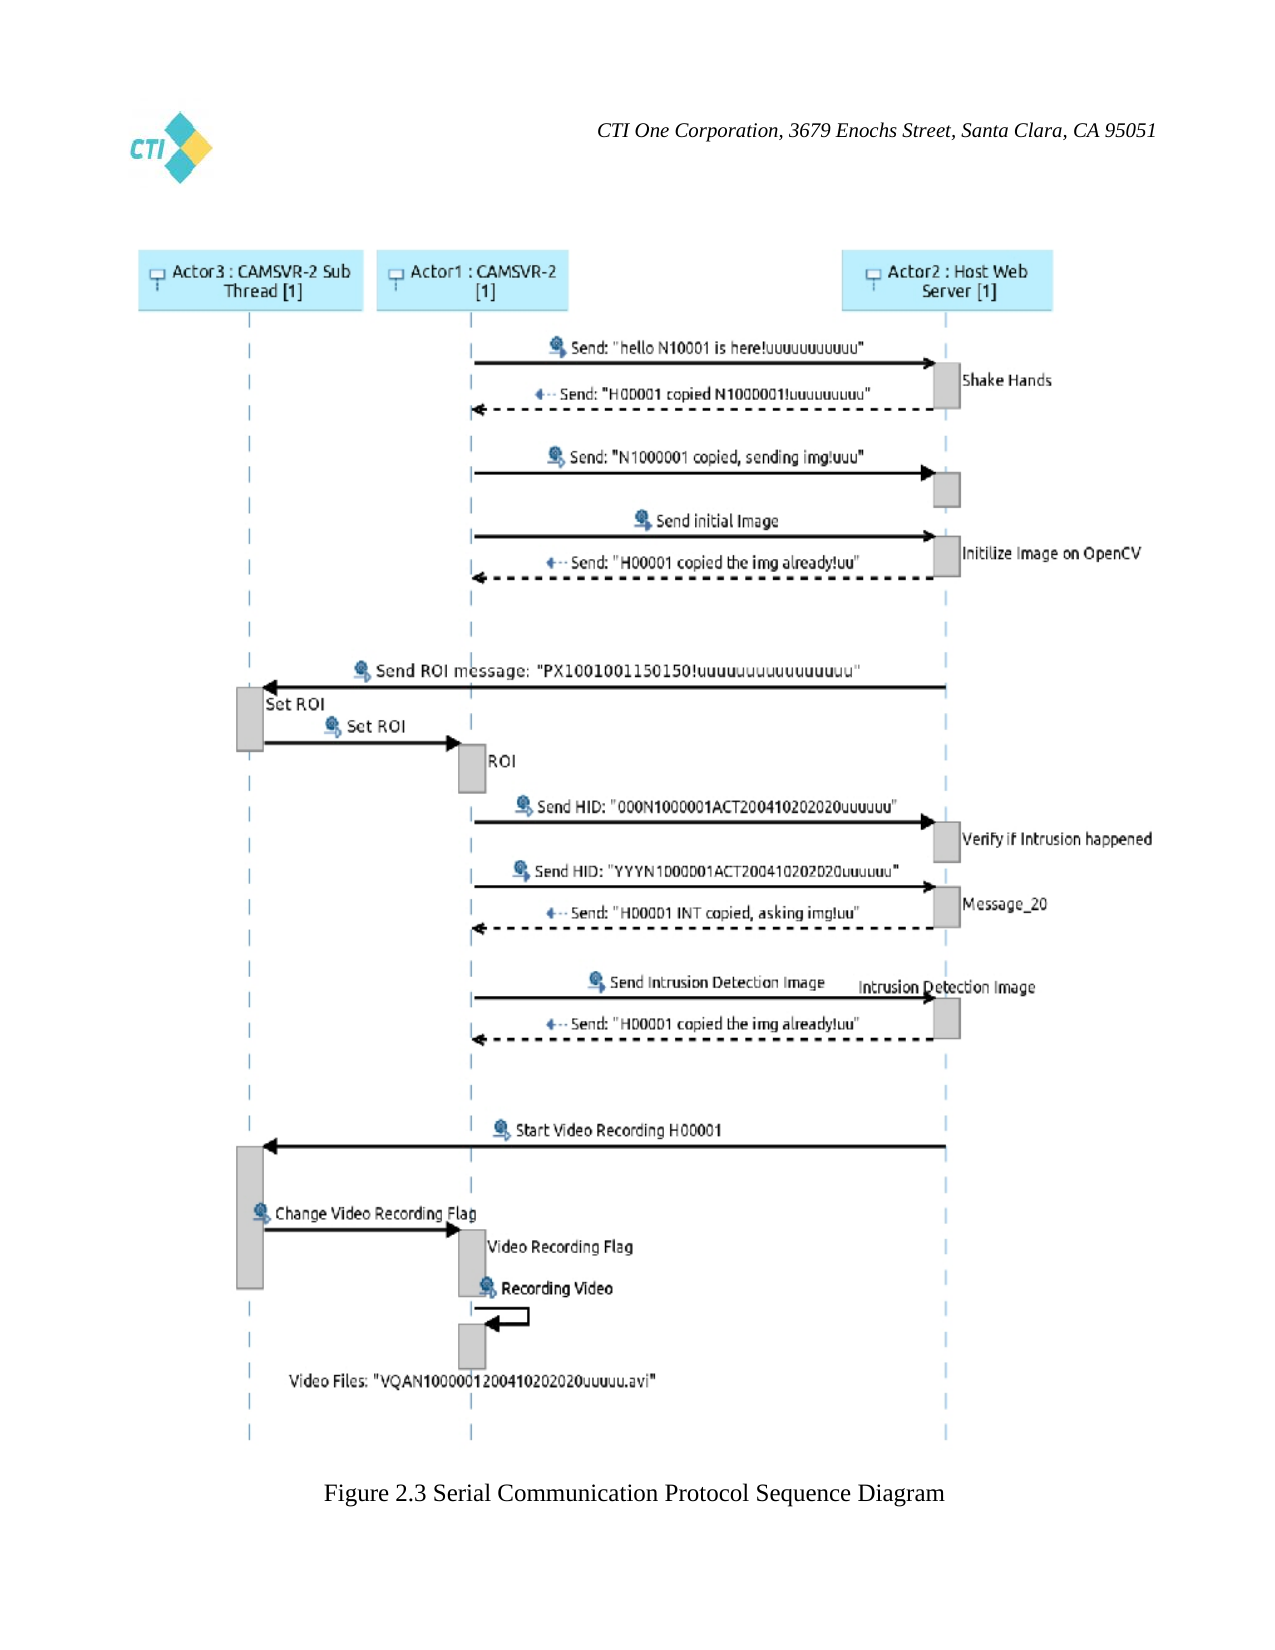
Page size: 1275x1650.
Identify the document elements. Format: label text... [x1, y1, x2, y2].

text Figure 2.3 Serial Communication Protocol Sequence Diagram [118, 1478, 1157, 1507]
picture [131, 239, 1163, 1450]
picture [128, 98, 214, 188]
